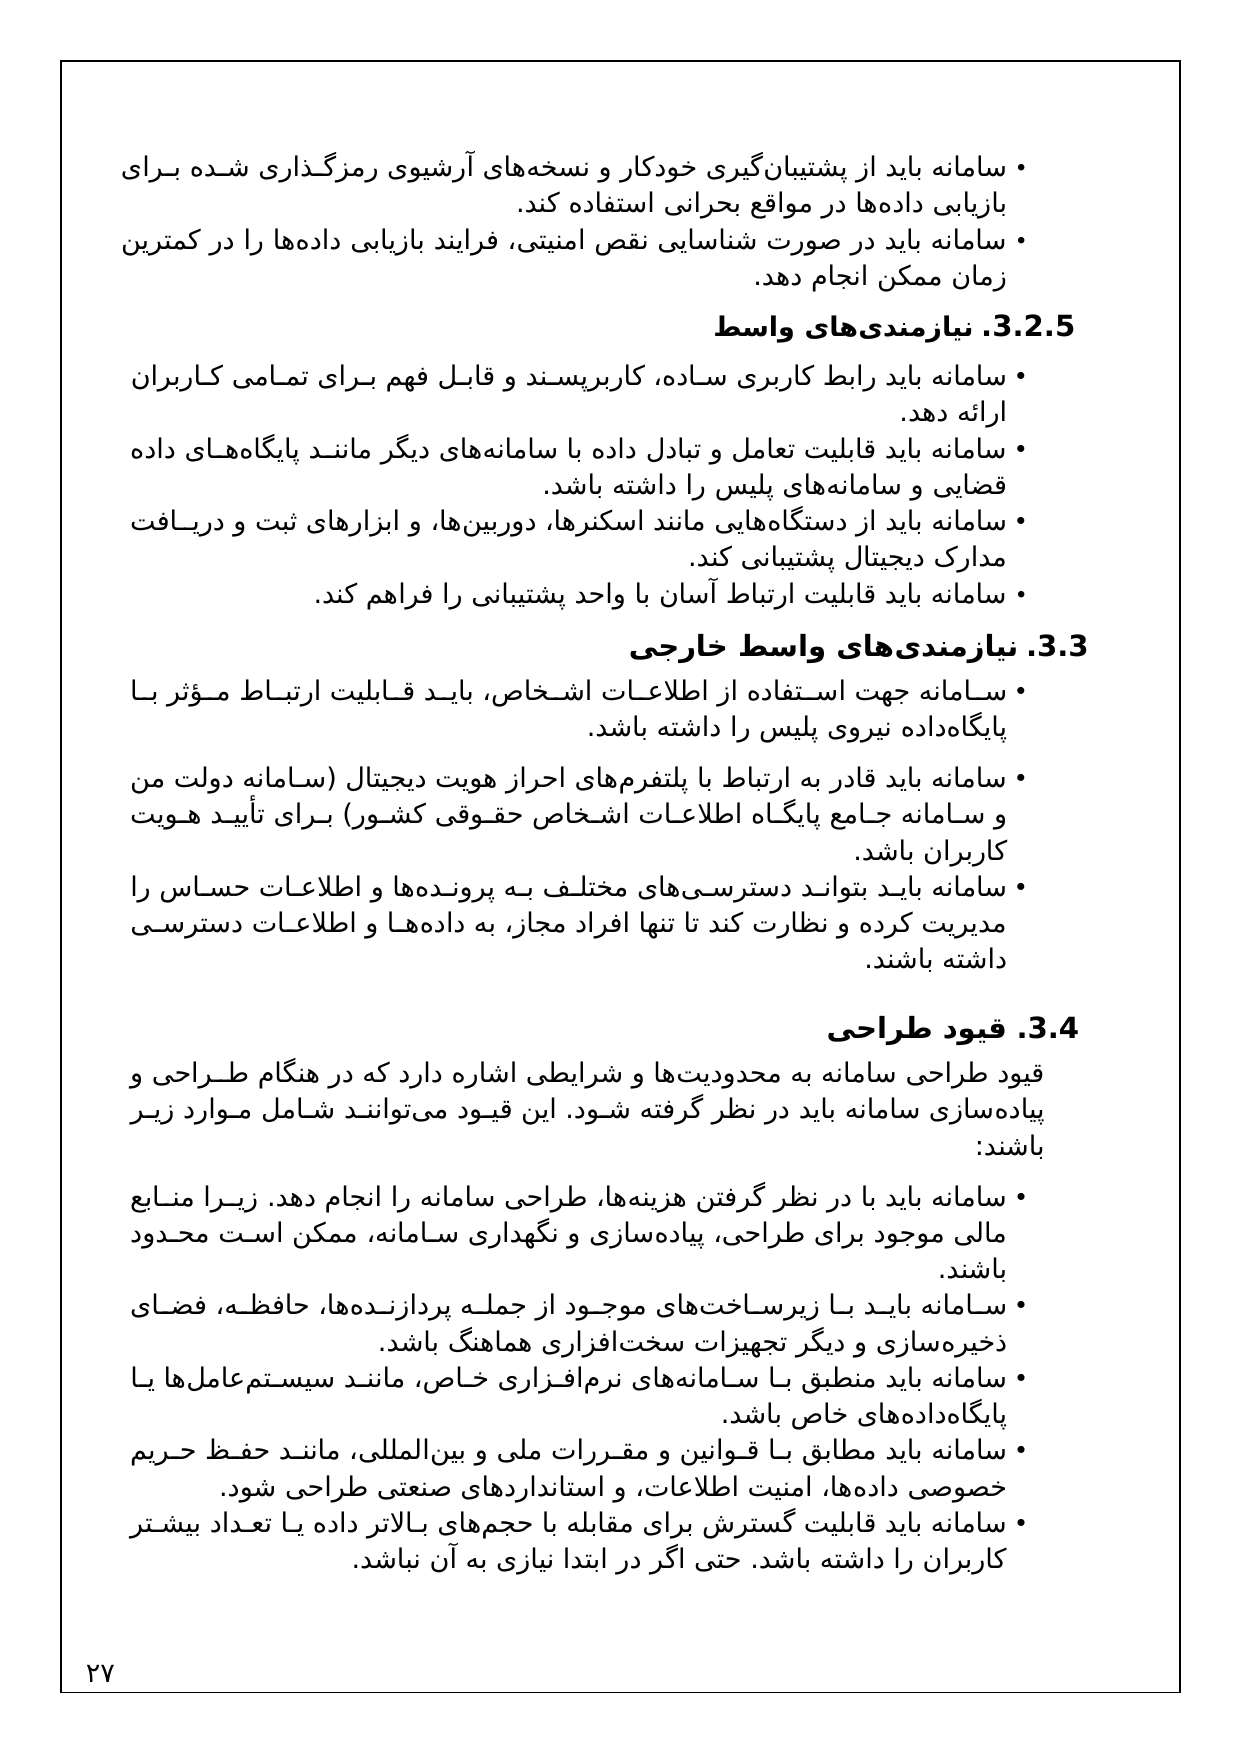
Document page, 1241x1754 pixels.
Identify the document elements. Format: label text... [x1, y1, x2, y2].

subtitle قیود طراحی [130, 1011, 1016, 1045]
list سامانه باید قابلیت گسترش برای مقابله با حجم‌های بالاتر داده یا تعداد بیشتر کاربران را داشته باشد. حتی اگر در ابتدا نیازی به آن نباشد. [130, 1507, 1016, 1575]
subtitle نیازمندی‌های واسط خارجی [64, 629, 1026, 663]
list سامانه باید قابلیت ارتباط آسان با واحد پشتیبانی را فراهم کند. [130, 578, 1026, 609]
list سامانه باید منطبق با سامانه‌های نرم‌افزاری خاص، مانند سیستم‌عامل‌ها یا پایگاه‌داده‌های خاص باشد. [130, 1362, 1016, 1430]
list سامانه باید با در نظر گرفتن هزینه‌ها، طراحی سامانه را انجام دهد. زیرا منابع مالی موجود برای طراحی، پیاده‌سازی و نگهداری سامانه، ممکن است محدود باشند. [130, 1181, 1016, 1285]
list سامانه باید از دستگاه‌هایی مانند اسکنرها، دوربین‌ها، و ابزارهای ثبت و دریافت مدارک دیجیتال پشتیبانی کند. [130, 506, 1026, 573]
list سامانه باید قابلیت تعامل و تبادل داده با سامانه‌های دیگر مانند پایگاه‌های داده قضایی و سامانه‌های پلیس را داشته باشد. [130, 433, 1026, 501]
subtitle نیازمندی‌های واسط [64, 309, 981, 343]
list سامانه باید مطابق با قوانین و مقررات ملی و بین‌المللی، مانند حفظ حریم خصوصی داده‌ها، امنیت اطلاعات، و استانداردهای صنعتی طراحی شود. [130, 1435, 1016, 1502]
list سامانه جهت استفاده از اطلاعات اشخاص، باید قابلیت ارتباط مؤثر با پایگاه‌داده‌ نیروی پلیس را داشته باشد. [130, 675, 1026, 743]
text قیود طراحی سامانه به محدودیت‌ها و شرایطی اشاره دارد که در هنگام طراحی و پیاده‌سازی سامانه باید در نظر گرفته شود. این قیود می‌توانند شامل موارد زیر باشند: [130, 1058, 1045, 1162]
list سامانه باید رابط کاربری ساده، کاربرپسند و قابل فهم برای تمامی کاربران ارائه دهد. [130, 361, 1026, 428]
list سامانه باید از پشتیبان‌گیری خودکار و نسخه‌های آرشیوی رمزگذاری شده برای بازیابی داده‌ها در مواقع بحرانی استفاده کند. [121, 152, 1026, 219]
list سامانه باید در صورت شناسایی نقص امنیتی، فرایند بازیابی داده‌ها را در کمترین زمان ممکن انجام دهد. [121, 224, 1026, 292]
list سامانه باید بتواند دسترسی‌های مختلف به پرونده‌ها و اطلاعات حساس را مدیریت کرده و نظارت کند تا تنها افراد مجاز، به داده‌ها و اطلاعات دسترسی داشته باشند. [130, 871, 1026, 975]
list سامانه باید قادر به ارتباط با پلتفرم‌های احراز هویت دیجیتال (سامانه دولت من و سامانه جامع پایگاه اطلاعات اشخاص حقوقی کشور) برای تأیید هویت کاربران باشد. [130, 762, 1026, 866]
list سامانه باید با زیرساخت‌های موجود از جمله پردازنده‌ها، حافظه، فضای ذخیره‌سازی و دیگر تجهیزات سخت‌افزاری هماهنگ باشد. [130, 1290, 1016, 1357]
